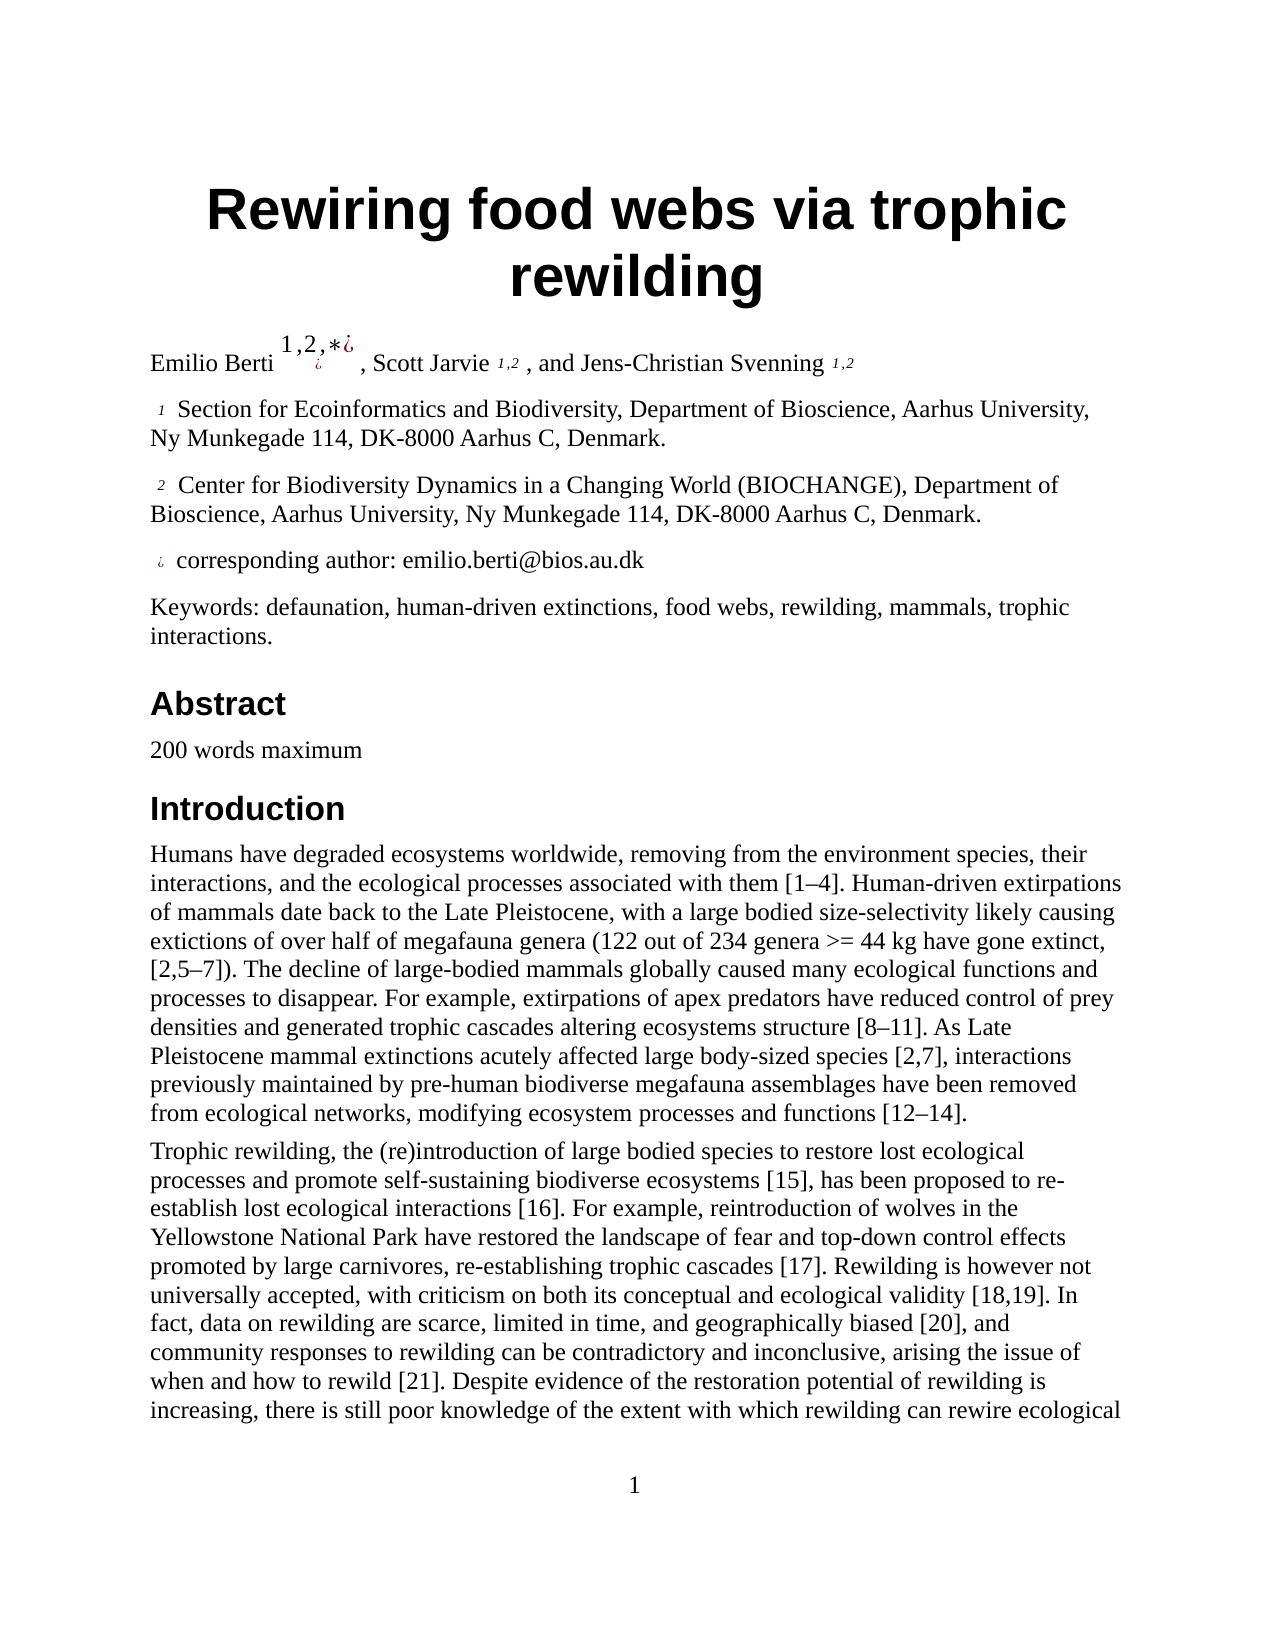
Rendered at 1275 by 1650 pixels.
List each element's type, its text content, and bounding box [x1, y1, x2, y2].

text corresponding author: emilio.berti@bios.au.dk [150, 545, 1125, 574]
text Emilio Berti, Scott Jarvie, and Jens-Christian Svenning [150, 331, 1125, 377]
text Center for Biodiversity Dynamics in a Changing World (BIOCHANGE), Department of Bioscience, Aarhus University, Ny Munkegade 114, DK-8000 Aarhus C, Denmark. [150, 470, 1125, 527]
subtitle Introduction [150, 788, 1125, 827]
text Section for Ecoinformatics and Biodiversity, Department of Bioscience, Aarhus University, Ny Munkegade 114, DK-8000 Aarhus C, Denmark. [150, 394, 1125, 452]
title Rewiring food webs via trophic rewilding [150, 175, 1125, 309]
text 200 words maximum [150, 735, 1125, 763]
text Humans have degraded ecosystems worldwide, removing from the environment species, their interactions, and the ecological processes associated with them [1–4]. Human-driven extirpations of mammals date back to the Late Pleistocene, with a large bodied size-selectivity likely causing extictions of over half of megafauna genera (122 out of 234 genera >= 44 kg have gone extinct, [2,5–7]). The decline of large-bodied mammals globally caused many ecological functions and processes to disappear. For example, extirpations of apex predators have reduced control of prey densities and generated trophic cascades altering ecosystems structure [8–11]. As Late Pleistocene mammal extinctions acutely affected large body-sized species [2,7], interactions previously maintained by pre-human biodiverse megafauna assemblages have been removed from ecological networks, modifying ecosystem processes and functions [12–14]. [150, 839, 1125, 1127]
text Trophic rewilding, the (re)introduction of large bodied species to restore lost ecological processes and promote self-sustaining biodiverse ecosystems [15], has been proposed to re-establish lost ecological interactions [16]. For example, reintroduction of wolves in the Yellowstone National Park have restored the landscape of fear and top-down control effects promoted by large carnivores, re-establishing trophic cascades [17]. Rewilding is however not universally accepted, with criticism on both its conceptual and ecological validity [18,19]. In fact, data on rewilding are scarce, limited in time, and geographically biased [20], and community responses to rewilding can be contradictory and inconclusive, arising the issue of when and how to rewild [21]. Despite evidence of the restoration potential of rewilding is increasing, there is still poor knowledge of the extent with which rewilding can rewire ecological [150, 1136, 1125, 1423]
subtitle Abstract [150, 683, 1125, 722]
text Keywords: defaunation, human-driven extinctions, food webs, rewilding, mammals, trophic interactions. [150, 592, 1125, 649]
